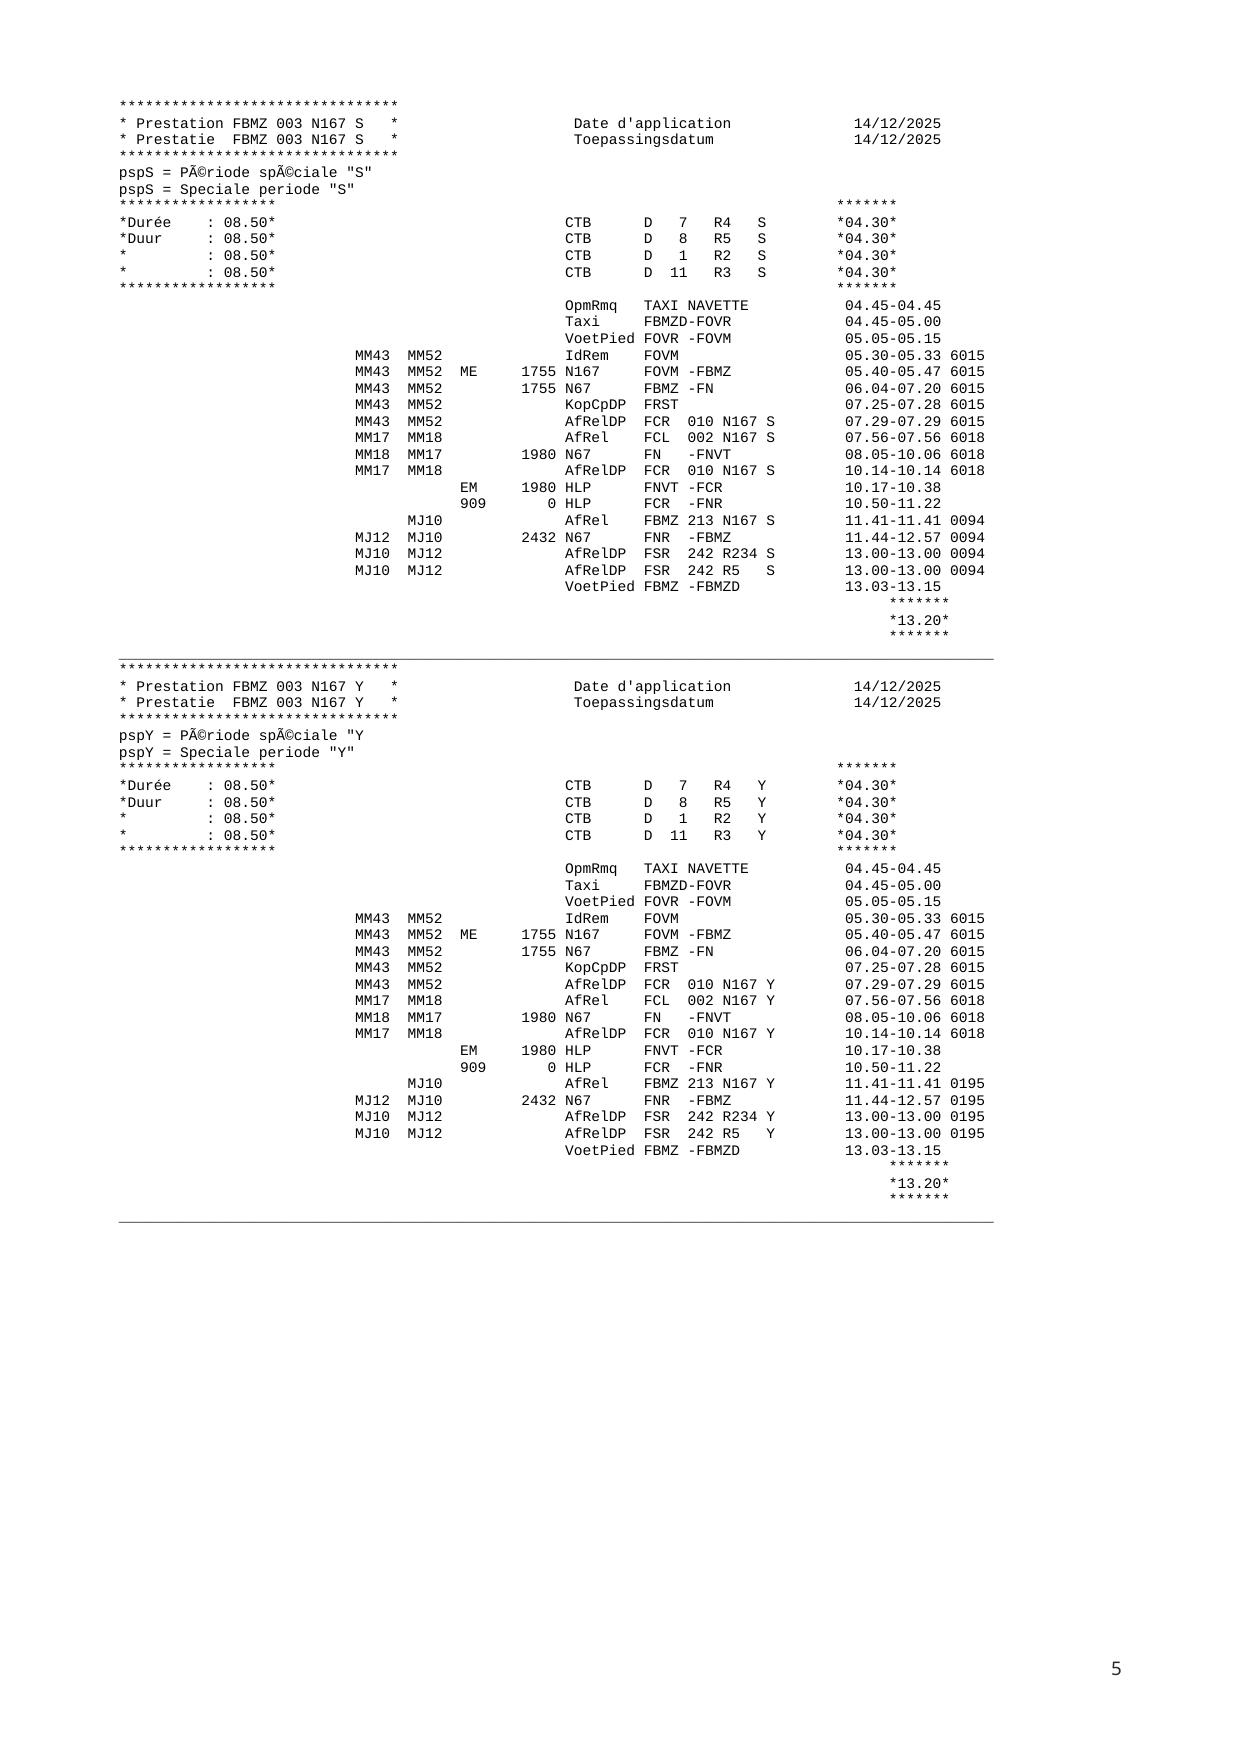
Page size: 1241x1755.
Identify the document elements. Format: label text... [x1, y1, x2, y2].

text ******************************** * Prestation FBMZ 003 N167 S * Date d'application 14/12/2025 * Prestatie FBMZ 003 N167 S * Toepassingsdatum 14/12/2025 ******************************** pspS = PÃ©riode spÃ©ciale "S" pspS = Speciale periode "S" ****************** ******* *Durée : 08.50* CTB D 7 R4 S *04.30* *Duur : 08.50* CTB D 8 R5 S *04.30* * : 08.50* CTB D 1 R2 S *04.30* * : 08.50* CTB D 11 R3 S *04.30* ****************** ******* OpmRmq TAXI NAVETTE 04.45-04.45 Taxi FBMZD-FOVR 04.45-05.00 VoetPied FOVR -FOVM 05.05-05.15 MM43 MM52 IdRem FOVM 05.30-05.33 6015 MM43 MM52 ME 1755 N167 FOVM -FBMZ 05.40-05.47 6015 MM43 MM52 1755 N67 FBMZ -FN 06.04-07.20 6015 MM43 MM52 KopCpDP FRST 07.25-07.28 6015 MM43 MM52 AfRelDP FCR 010 N167 S 07.29-07.29 6015 MM17 MM18 AfRel FCL 002 N167 S 07.56-07.56 6018 MM18 MM17 1980 N67 FN -FNVT 08.05-10.06 6018 MM17 MM18 AfRelDP FCR 010 N167 S 10.14-10.14 6018 EM 1980 HLP FNVT -FCR 10.17-10.38 909 0 HLP FCR -FNR 10.50-11.22 MJ10 AfRel FBMZ 213 N167 S 11.41-11.41 0094 MJ12 MJ10 2432 N67 FNR -FBMZ 11.44-12.57 0094 MJ10 MJ12 AfRelDP FSR 242 R234 S 13.00-13.00 0094 MJ10 MJ12 AfRelDP FSR 242 R5 S 13.00-13.00 0094 VoetPied FBMZ -FBMZD 13.03-13.15 ******* *13.20* ******* ____________________________________________________________________________________________________ [119, 99, 1122, 662]
text ******************************** * Prestation FBMZ 003 N167 Y * Date d'application 14/12/2025 * Prestatie FBMZ 003 N167 Y * Toepassingsdatum 14/12/2025 ******************************** pspY = PÃ©riode spÃ©ciale "Y pspY = Speciale periode "Y" ****************** ******* *Durée : 08.50* CTB D 7 R4 Y *04.30* *Duur : 08.50* CTB D 8 R5 Y *04.30* * : 08.50* CTB D 1 R2 Y *04.30* * : 08.50* CTB D 11 R3 Y *04.30* ****************** ******* OpmRmq TAXI NAVETTE 04.45-04.45 Taxi FBMZD-FOVR 04.45-05.00 VoetPied FOVR -FOVM 05.05-05.15 MM43 MM52 IdRem FOVM 05.30-05.33 6015 MM43 MM52 ME 1755 N167 FOVM -FBMZ 05.40-05.47 6015 MM43 MM52 1755 N67 FBMZ -FN 06.04-07.20 6015 MM43 MM52 KopCpDP FRST 07.25-07.28 6015 MM43 MM52 AfRelDP FCR 010 N167 Y 07.29-07.29 6015 MM17 MM18 AfRel FCL 002 N167 Y 07.56-07.56 6018 MM18 MM17 1980 N67 FN -FNVT 08.05-10.06 6018 MM17 MM18 AfRelDP FCR 010 N167 Y 10.14-10.14 6018 EM 1980 HLP FNVT -FCR 10.17-10.38 909 0 HLP FCR -FNR 10.50-11.22 MJ10 AfRel FBMZ 213 N167 Y 11.41-11.41 0195 MJ12 MJ10 2432 N67 FNR -FBMZ 11.44-12.57 0195 MJ10 MJ12 AfRelDP FSR 242 R234 Y 13.00-13.00 0195 MJ10 MJ12 AfRelDP FSR 242 R5 Y 13.00-13.00 0195 VoetPied FBMZ -FBMZD 13.03-13.15 ******* *13.20* ******* ____________________________________________________________________________________________________ [119, 662, 1122, 1226]
